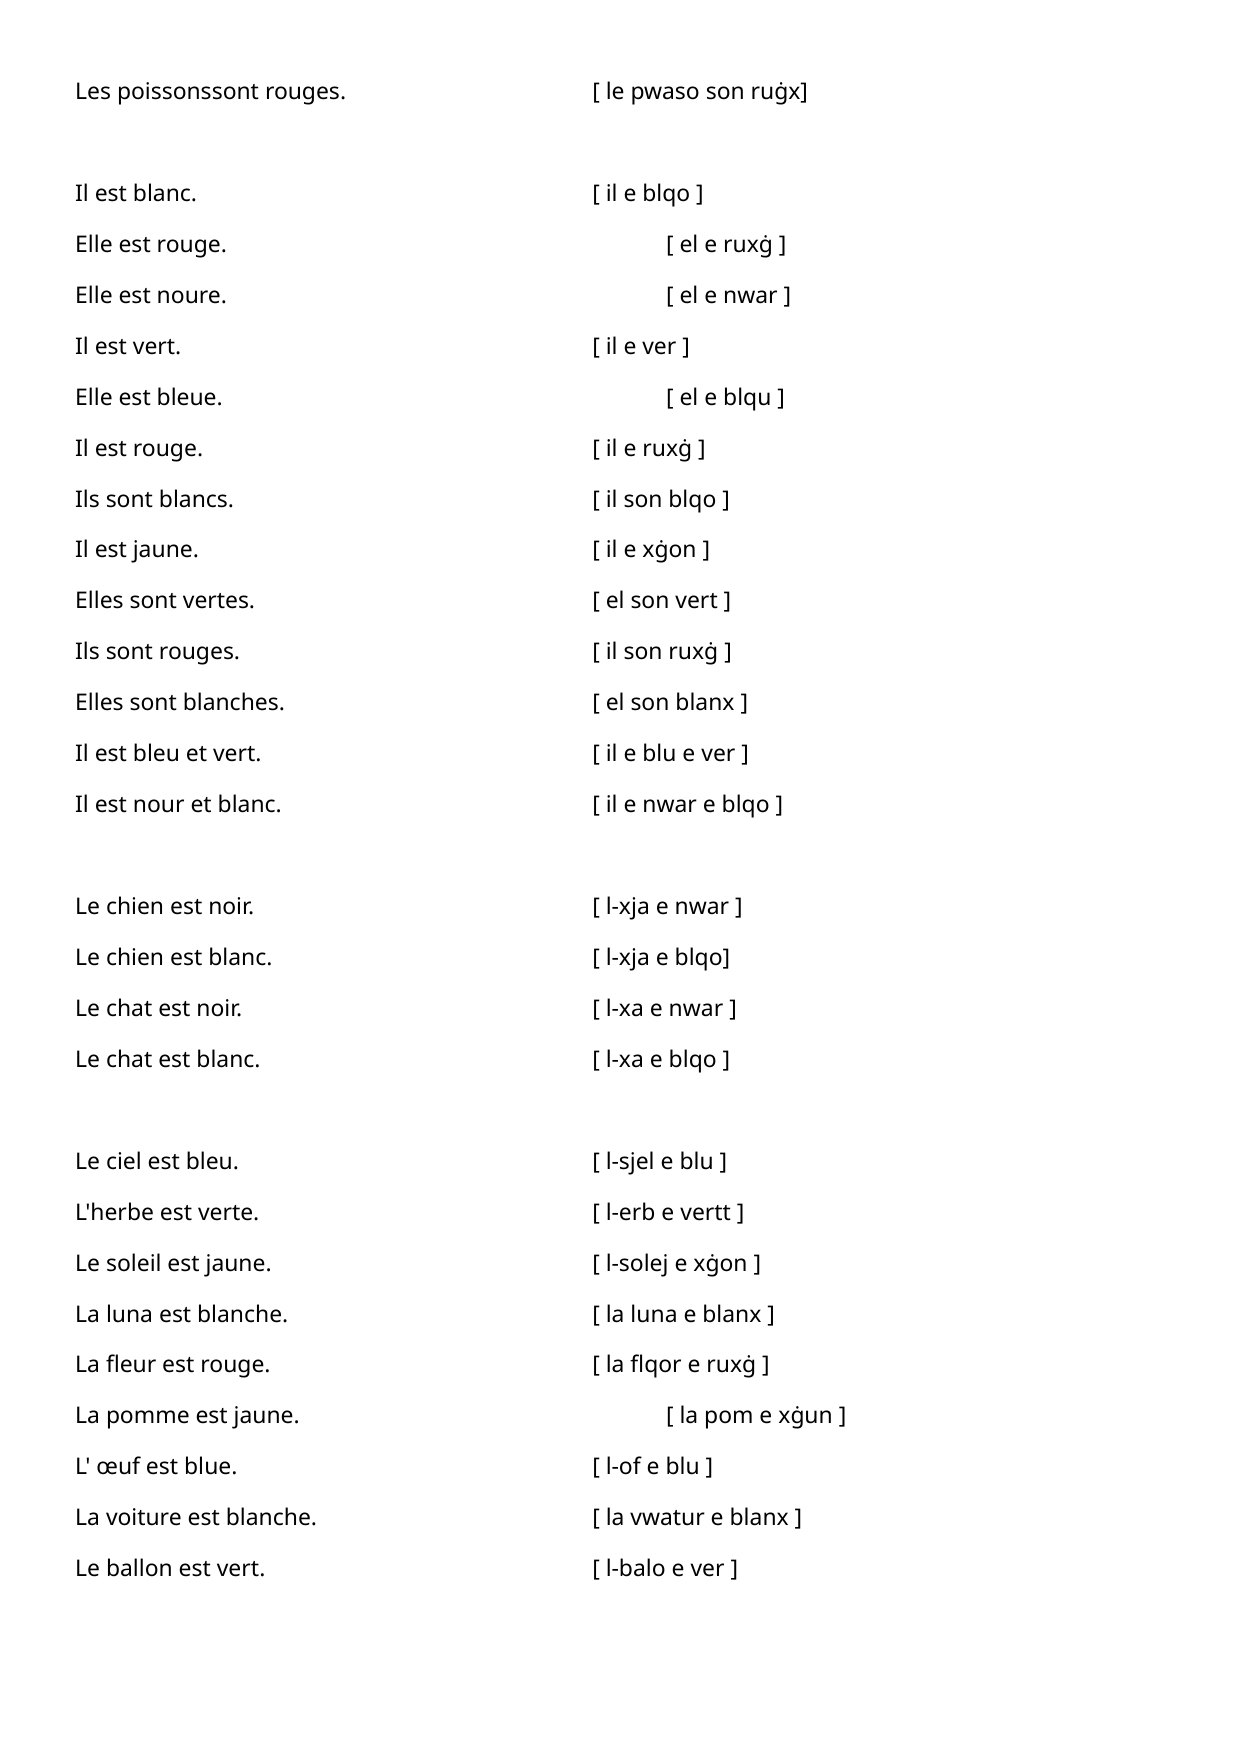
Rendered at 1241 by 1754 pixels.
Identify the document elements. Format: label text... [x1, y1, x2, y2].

text Il est bleu et vert. [ il e blu e ver ] [75, 737, 1165, 768]
text Il est nour et blanc. [ il e nwar e blqo ] [75, 788, 1165, 819]
text La fleur est rouge. [ la flqor e ruxġ ] [75, 1348, 1165, 1380]
text Elle est noure. [ el e nwar ] [75, 279, 1165, 310]
text La luna est blanche. [ la luna e blanx ] [75, 1297, 1165, 1329]
text Il est blanc. [ il e blqo ] [75, 177, 1165, 208]
text Elle est bleue. [ el e blqu ] [75, 381, 1165, 412]
text Le chat est noir. [ l-xa e nwar ] [75, 992, 1165, 1023]
text Elles sont vertes. [ el son vert ] [75, 584, 1165, 616]
text Ils sont blancs. [ il son blqo ] [75, 482, 1165, 514]
text Ils sont rouges. [ il son ruxġ ] [75, 635, 1165, 667]
text La voiture est blanche. [ la vwatur e blanx ] [75, 1501, 1165, 1532]
text Il est jaune. [ il e xġon ] [75, 533, 1165, 565]
text Il est vert. [ il e ver ] [75, 330, 1165, 361]
text Le chien est noir. [ l-xja e nwar ] [75, 890, 1165, 921]
text Le chat est blanc. [ l-xa e blqo ] [75, 1043, 1165, 1074]
text Elle est rouge. [ el e ruxġ ] [75, 228, 1165, 259]
text Le ballon est vert. [ l-balo e ver ] [75, 1552, 1165, 1583]
text Le ciel est bleu. [ l-sjel e blu ] [75, 1145, 1165, 1176]
text Il est rouge. [ il e ruxġ ] [75, 432, 1165, 463]
text Les poissonssont rouges. [ le pwaso son ruġx] [75, 75, 1165, 106]
text La pomme est jaune. [ la pom e xġun ] [75, 1399, 1165, 1431]
text L'herbe est verte. [ l-erb e vertt ] [75, 1196, 1165, 1227]
text Le soleil est jaune. [ l-solej e xġon ] [75, 1247, 1165, 1278]
text Le chien est blanc. [ l-xja e blqo] [75, 941, 1165, 972]
text Elles sont blanches. [ el son blanx ] [75, 686, 1165, 717]
text L' œuf est blue. [ l-of e blu ] [75, 1450, 1165, 1482]
